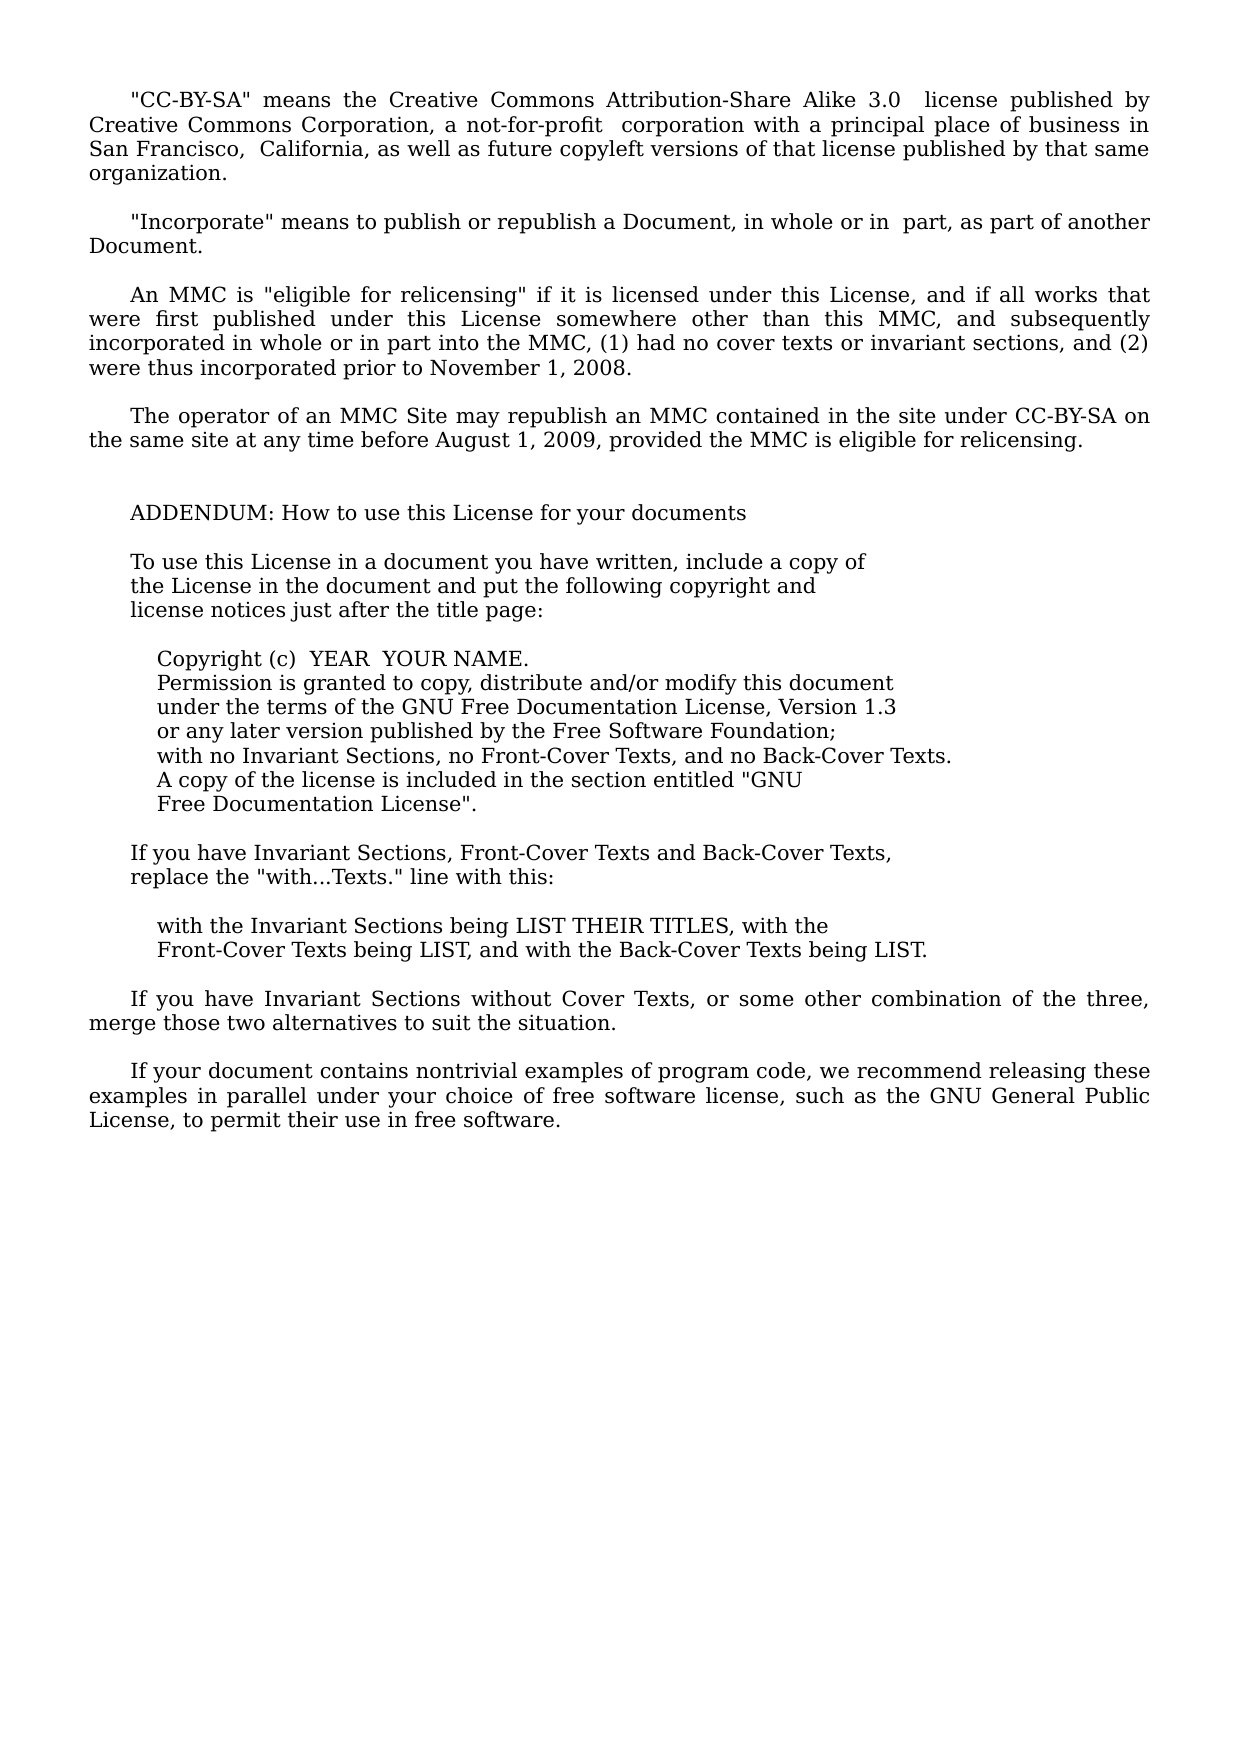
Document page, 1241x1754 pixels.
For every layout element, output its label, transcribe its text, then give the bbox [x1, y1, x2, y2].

text "CC-BY-SA" means the Creative Commons Attribution-Share Alike 3.0 license published by Creative Commons Corporation, a not-for-profit corporation with a principal place of business in San Francisco, California, as well as future copyleft versions of that license published by that same organization. [88, 88, 1152, 186]
text replace the "with...Texts." line with this: [88, 865, 1152, 889]
text Copyright (c) YEAR YOUR NAME. [88, 647, 1152, 671]
text Free Documentation License". [88, 792, 1152, 817]
text Front-Cover Texts being LIST, and with the Back-Cover Texts being LIST. [88, 938, 1152, 962]
text Permission is granted to copy, distribute and/or modify this document [88, 671, 1152, 695]
text with the Invariant Sections being LIST THEIR TITLES, with the [88, 914, 1152, 938]
text with no Invariant Sections, no Front-Cover Texts, and no Back-Cover Texts. [88, 744, 1152, 768]
text An MMC is "eligible for relicensing" if it is licensed under this License, and if all works that were first published under this License somewhere other than this MMC, and subsequently incorporated in whole or in part into the MMC, (1) had no cover texts or invariant sections, and (2) were thus incorporated prior to November 1, 2008. [88, 283, 1152, 380]
text ADDENDUM: How to use this License for your documents [88, 501, 1152, 525]
text or any later version published by the Free Software Foundation; [88, 719, 1152, 744]
text If you have Invariant Sections, Front-Cover Texts and Back-Cover Texts, [88, 841, 1152, 865]
text the License in the document and put the following copyright and [88, 574, 1152, 598]
text under the terms of the GNU Free Documentation License, Version 1.3 [88, 695, 1152, 719]
text A copy of the license is included in the section entitled "GNU [88, 768, 1152, 792]
text license notices just after the title page: [88, 598, 1152, 622]
text To use this License in a document you have written, include a copy of [88, 550, 1152, 574]
text If you have Invariant Sections without Cover Texts, or some other combination of the three, merge those two alternatives to suit the situation. [88, 987, 1152, 1035]
text The operator of an MMC Site may republish an MMC contained in the site under CC-BY-SA on the same site at any time before August 1, 2009, provided the MMC is eligible for relicensing. [88, 404, 1152, 453]
text "Incorporate" means to publish or republish a Document, in whole or in part, as part of another Document. [88, 210, 1152, 258]
text If your document contains nontrivial examples of program code, we recommend releasing these examples in parallel under your choice of free software license, such as the GNU General Public License, to permit their use in free software. [88, 1059, 1152, 1132]
